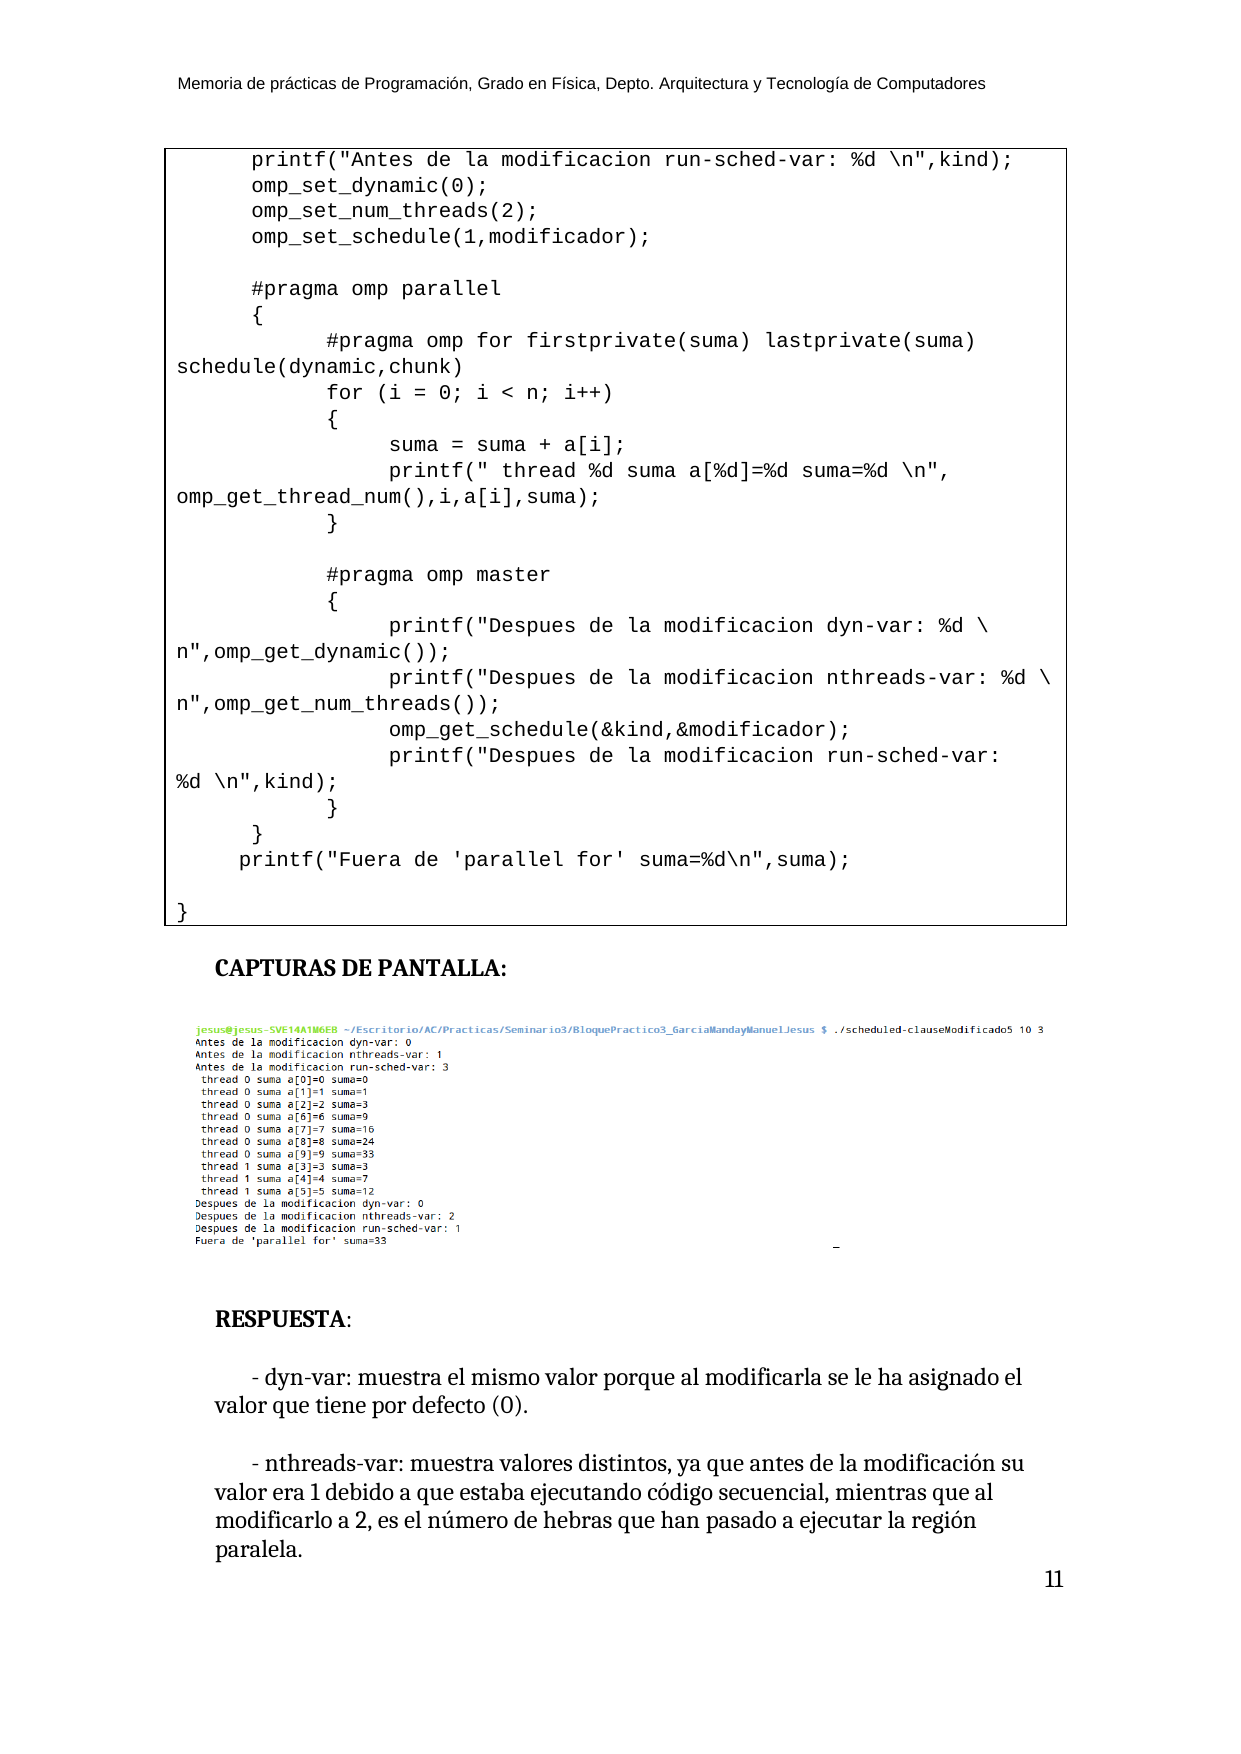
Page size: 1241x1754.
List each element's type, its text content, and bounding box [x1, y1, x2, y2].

table_header printf("Antes de la modificacion run-sched-var: %d \n",kind); omp_set_dynamic(0); omp_set_num_threads(2); omp_set_schedule(1,modificador); #pragma omp parallel { #pragma omp for firstprivate(suma) lastprivate(suma) schedule(dynamic,chunk) for (i = 0; i < n; i++) { suma = suma + a[i]; printf(" thread %d suma a[%d]=%d suma=%d \n", omp_get_thread_num(),i,a[i],suma); } #pragma omp master { printf("Despues de la modificacion dyn-var: %d \n",omp_get_dynamic()); printf("Despues de la modificacion nthreads-var: %d \n",omp_get_num_threads()); omp_get_schedule(&kind,&modificador); printf("Despues de la modificacion run-sched-var: %d \n",kind); } } printf("Fuera de 'parallel for' suma=%d\n",suma); } [166, 149, 1066, 924]
picture [196, 1024, 1045, 1248]
text RESPUESTA: [215, 1305, 1063, 1334]
text - nthreads-var: muestra valores distintos, ya que antes de la modificación su valor era 1 debido a que estaba ejecutando código secuencial, mientras que al modificarlo a 2, es el número de hebras que han pasado a ejecutar la región paralela. [215, 1449, 1063, 1564]
text CAPTURAS DE PANTALLA: [215, 954, 1063, 983]
text - dyn-var: muestra el mismo valor porque al modificarla se le ha asignado el valor que tiene por defecto (0). [215, 1363, 1063, 1420]
